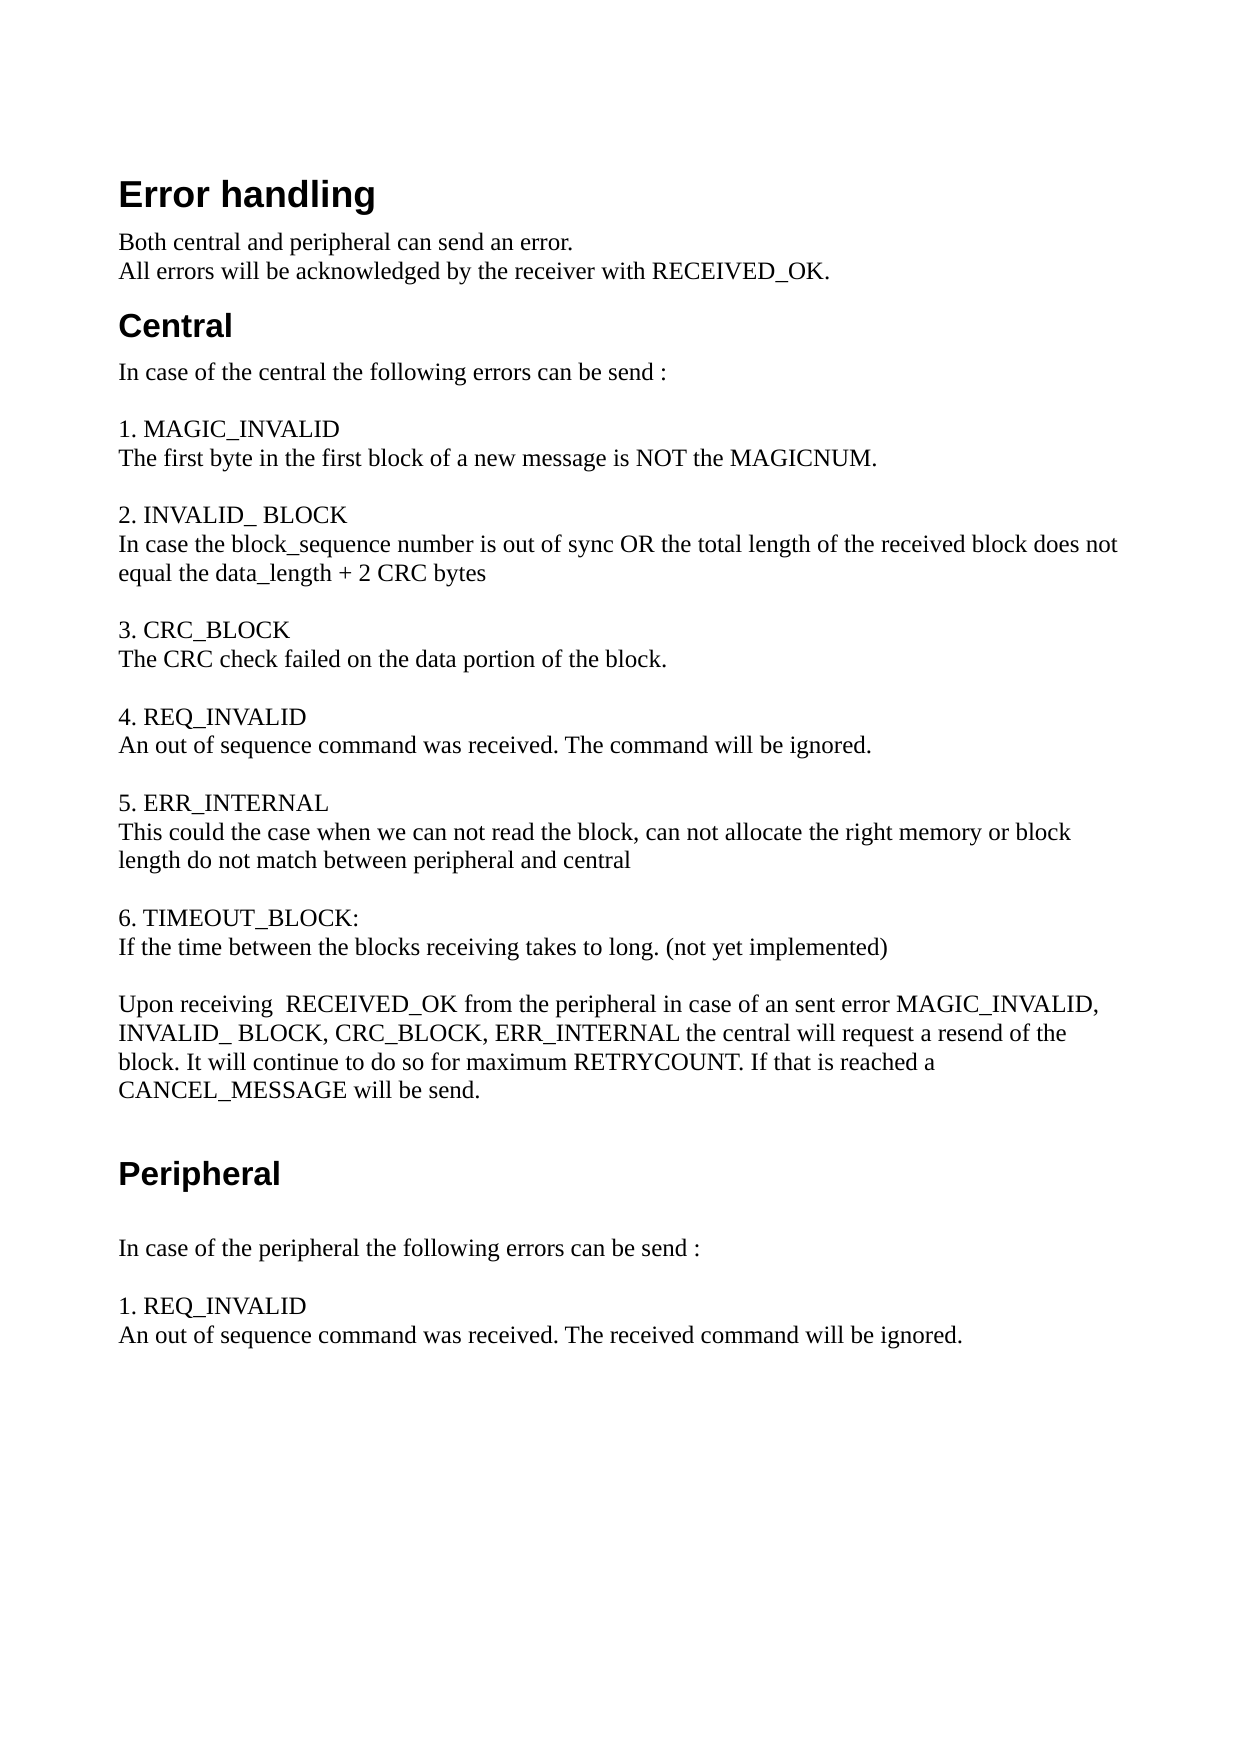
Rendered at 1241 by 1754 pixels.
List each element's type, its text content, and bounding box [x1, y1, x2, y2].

text An out of sequence command was received. The received command will be ignored. [118, 1320, 1122, 1348]
text An out of sequence command was received. The command will be ignored. [118, 731, 1122, 759]
text In case of the peripheral the following errors can be send : [118, 1233, 1122, 1262]
text If the time between the blocks receiving takes to long. (not yet implemented) [118, 932, 1122, 961]
subtitle Central [118, 306, 1122, 344]
text In case the block_sequence number is out of sync OR the total length of the received block does not equal the data_length + 2 CRC bytes [118, 529, 1122, 587]
text This could the case when we can not read the block, can not allocate the right memory or block length do not match between peripheral and central [118, 817, 1122, 874]
text Both central and peripheral can send an error. [118, 227, 1122, 256]
subtitle Peripheral [118, 1154, 1122, 1192]
text All errors will be acknowledged by the receiver with RECEIVED_OK. [118, 256, 1122, 285]
text 3. CRC_BLOCK [118, 616, 1122, 644]
text The CRC check failed on the data portion of the block. [118, 644, 1122, 673]
text Upon receiving RECEIVED_OK from the peripheral in case of an sent error MAGIC_INVALID, INVALID_ BLOCK, CRC_BLOCK, ERR_INTERNAL the central will request a resend of the block. It will continue to do so for maximum RETRYCOUNT. If that is reached a CANCEL_MESSAGE will be send. [118, 989, 1122, 1104]
text In case of the central the following errors can be send : [118, 357, 1122, 386]
subtitle Error handling [118, 172, 1122, 215]
text 1. MAGIC_INVALID [118, 414, 1122, 443]
text 5. ERR_INTERNAL [118, 788, 1122, 817]
text 2. INVALID_ BLOCK [118, 501, 1122, 529]
text The first byte in the first block of a new message is NOT the MAGICNUM. [118, 443, 1122, 472]
text 6. TIMEOUT_BLOCK: [118, 903, 1122, 932]
text 4. REQ_INVALID [118, 702, 1122, 731]
text 1. REQ_INVALID [118, 1291, 1122, 1320]
